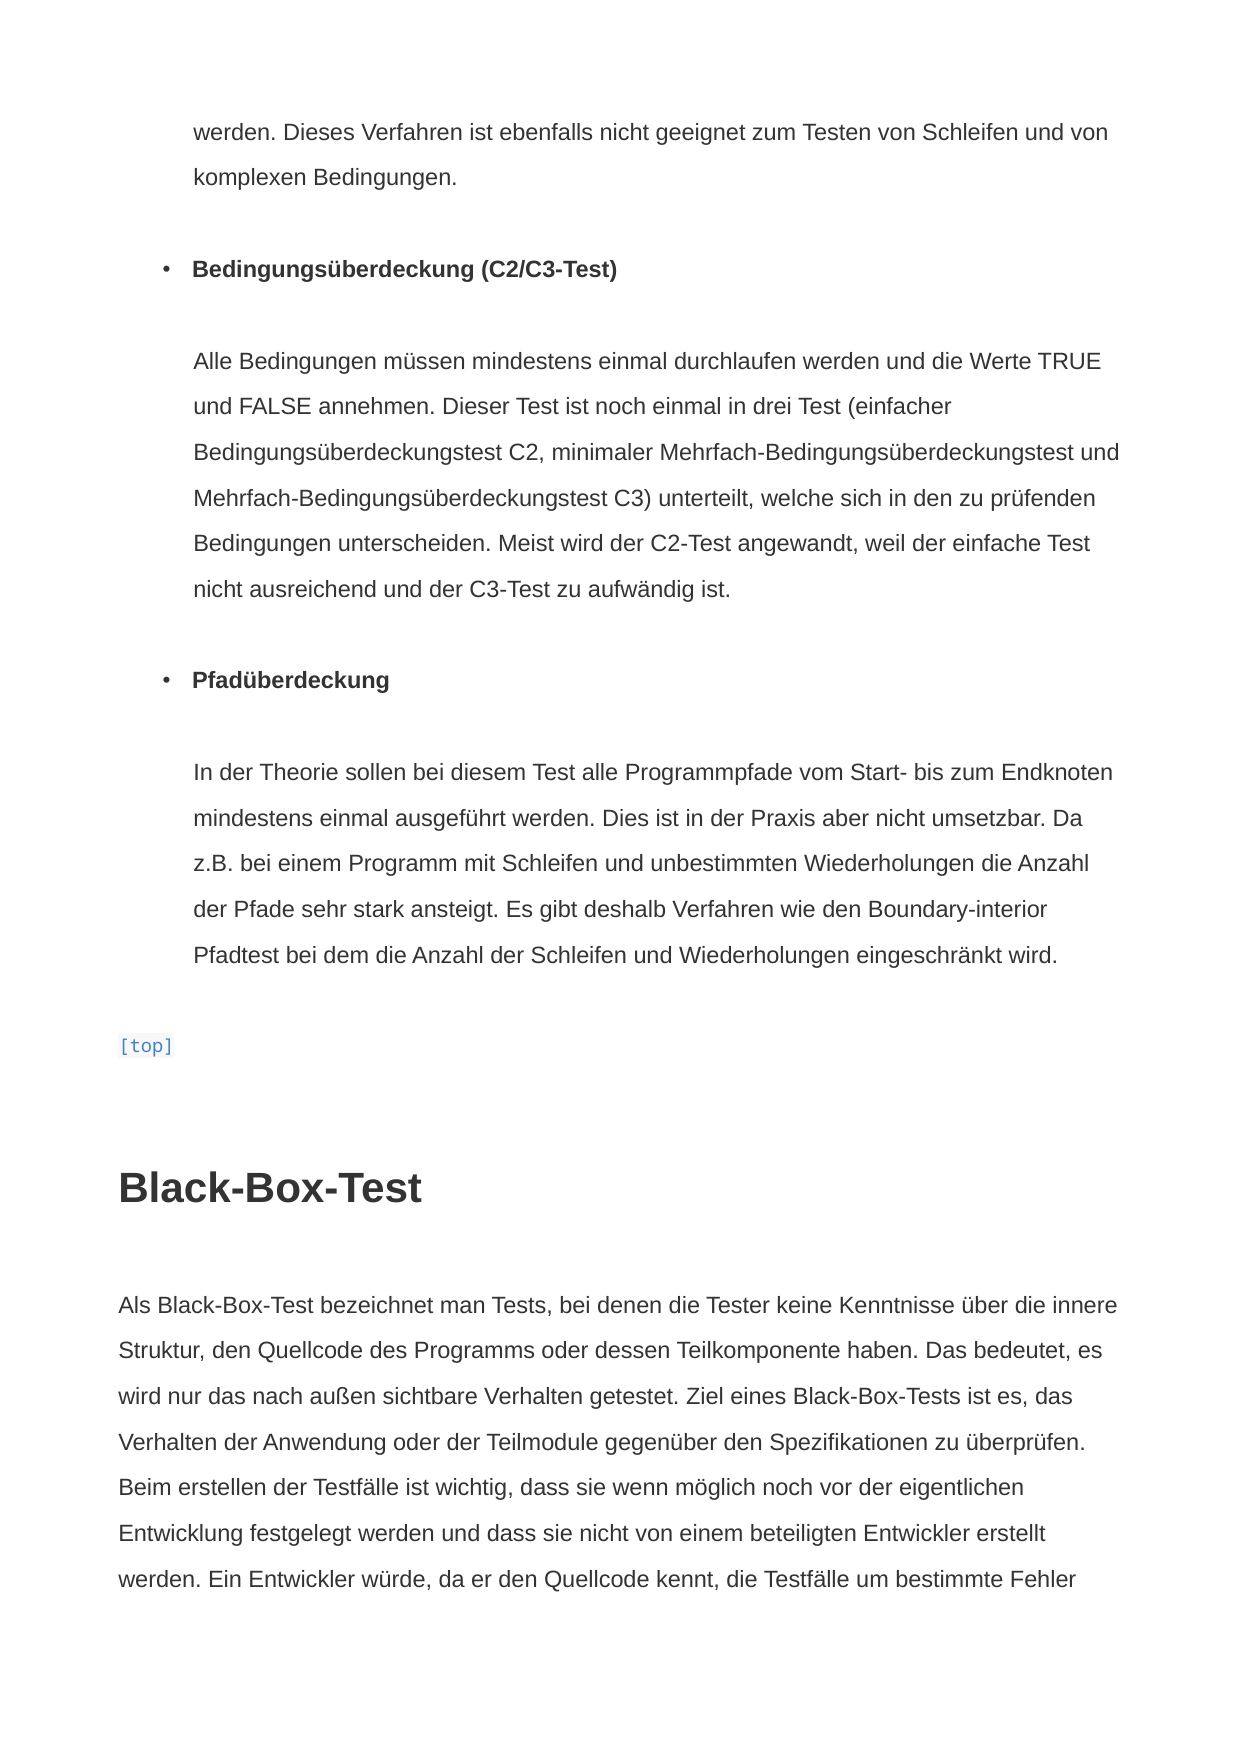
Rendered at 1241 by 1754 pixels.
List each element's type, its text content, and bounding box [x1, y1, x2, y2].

text Als Black-Box-Test bezeichnet man Tests, bei denen die Tester keine Kenntnisse über die innere Struktur, den Quellcode des Programms oder dessen Teilkomponente haben. Das bedeutet, es wird nur das nach außen sichtbare Verhalten getestet. Ziel eines Black-Box-Tests ist es, das Verhalten der Anwendung oder der Teilmodule gegenüber den Spezifikationen zu überprüfen. Beim erstellen der Testfälle ist wichtig, dass sie wenn möglich noch vor der eigentlichen Entwicklung festgelegt werden und dass sie nicht von einem beteiligten Entwickler erstellt werden. Ein Entwickler würde, da er den Quellcode kennt, die Testfälle um bestimmte Fehler [118, 1291, 1122, 1592]
text In der Theorie sollen bei diesem Test alle Programmpfade vom Start- bis zum Endknoten mindestens einmal ausgeführt werden. Dies ist in der Praxis aber nicht umsetzbar. Da z.B. bei einem Programm mit Schleifen und unbestimmten Wiederholungen die Anzahl der Pfade sehr stark ansteigt. Es gibt deshalb Verfahren wie den Boundary-interior Pfadtest bei dem die Anzahl der Schleifen und Wiederholungen eingeschränkt wird. [193, 758, 1122, 968]
text werden. Dieses Verfahren ist ebenfalls nicht geeignet zum Testen von Schleifen und von komplexen Bedingungen. [193, 118, 1122, 191]
text Alle Bedingungen müssen mindestens einmal durchlaufen werden und die Werte TRUE und FALSE annehmen. Dieser Test ist noch einmal in drei Test (einfacher Bedingungsüberdeckungstest C2, minimaler Mehrfach-Bedingungsüberdeckungstest und Mehrfach-Bedingungsüberdeckungstest C3) unterteilt, welche sich in den zu prüfenden Bedingungen unterscheiden. Meist wird der C2-Test angewandt, weil der einfache Test nicht ausreichend und der C3-Test zu aufwändig ist. [193, 347, 1122, 602]
text [top] [118, 1032, 1122, 1058]
list Pfadüberdeckung [162, 667, 1122, 694]
text Black-Box-Test [118, 1163, 1122, 1211]
list Bedingungsüberdeckung (C2/C3-Test) [162, 255, 1122, 282]
